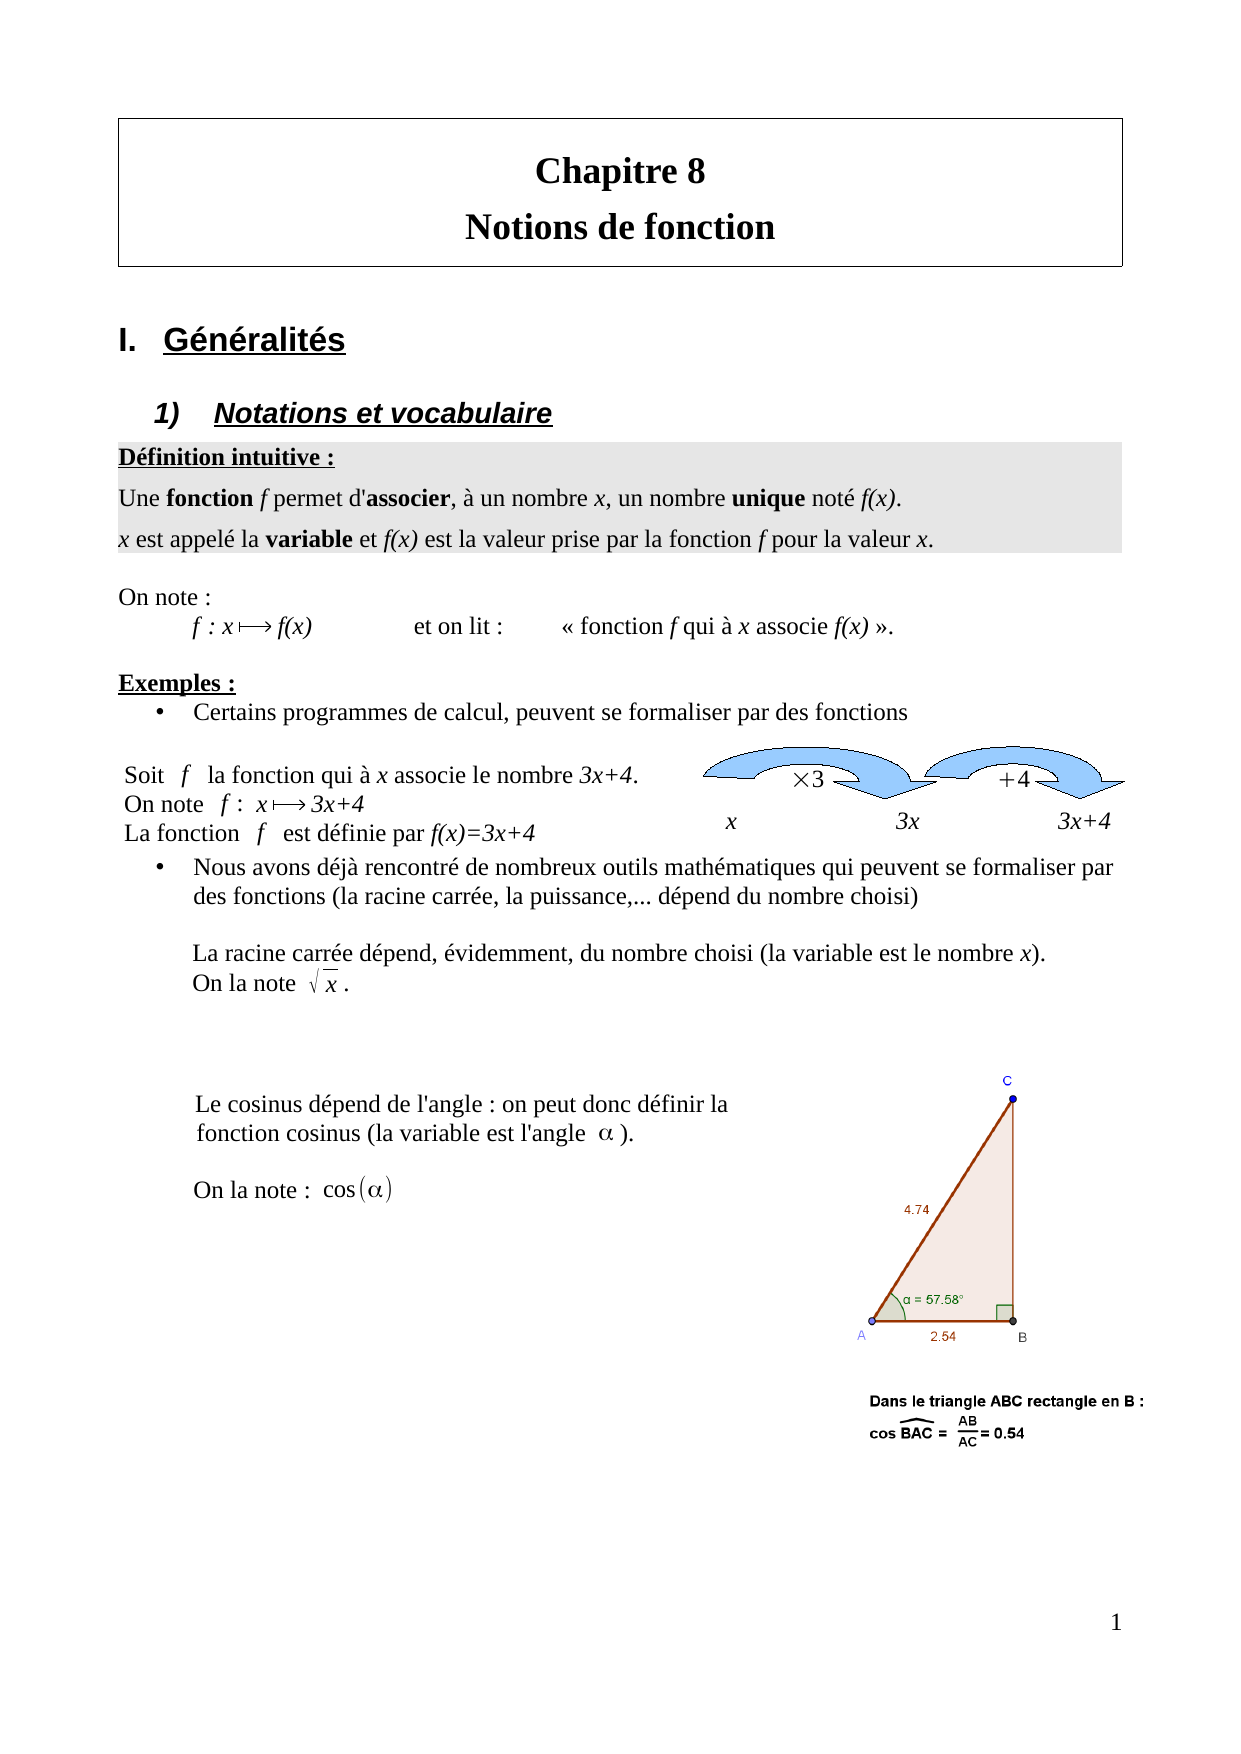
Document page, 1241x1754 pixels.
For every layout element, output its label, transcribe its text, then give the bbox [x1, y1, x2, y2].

table_header Chapitre 8 Notions de fonction [119, 119, 1122, 266]
table_header Le cosinus dépend de l'angle : on peut donc définir la fonction cosinus (la variable est l'angle ). On la note : [118, 1026, 749, 1508]
table_header [776, 765, 865, 800]
table_cell 3x [865, 800, 953, 841]
text La racine carrée dépend, évidemment, du nombre choisi (la variable est le nombre x). [118, 938, 1122, 967]
table_header [953, 764, 1041, 800]
text Exemples : [118, 668, 1122, 697]
subtitle Généralités [118, 320, 1122, 358]
list Certains programmes de calcul, peuvent se formaliser par des fonctions [156, 697, 1122, 726]
text Une fonction f permet d'associer, à un nombre x, un nombre unique noté f(x). [118, 483, 1122, 512]
subtitle Notations et vocabulaire [153, 396, 1122, 429]
text Définition intuitive : [118, 442, 1122, 471]
table_header [688, 760, 776, 800]
table_header Soit la fonction qui à x associe le nombre 3x+4. On note x 3x+4 La fonction est définie par f(x)=3x+4 [118, 726, 646, 852]
text On la note . [118, 967, 1122, 997]
list Nous avons déjà rencontré de nombreux outils mathématiques qui peuvent se formaliser par des fonctions (la racine carrée, la puissance,... dépend du nombre choisi) [156, 852, 1122, 910]
table_cell x [688, 800, 776, 841]
table_header [865, 760, 953, 800]
table_header [1041, 769, 1057, 781]
table_header [1041, 760, 1130, 800]
text f : x f(x) et on lit : « fonction f qui à x associe f(x) ». [118, 611, 1122, 639]
table_cell [776, 800, 865, 841]
table_cell 3x+4 [1041, 800, 1130, 841]
table_header [749, 1026, 1123, 1508]
text x est appelé la variable et f(x) est la valeur prise par la fonction f pour la valeur x. [118, 524, 1122, 553]
table_header [646, 726, 1159, 852]
table_cell [953, 800, 1041, 841]
text On note : [118, 582, 1122, 611]
